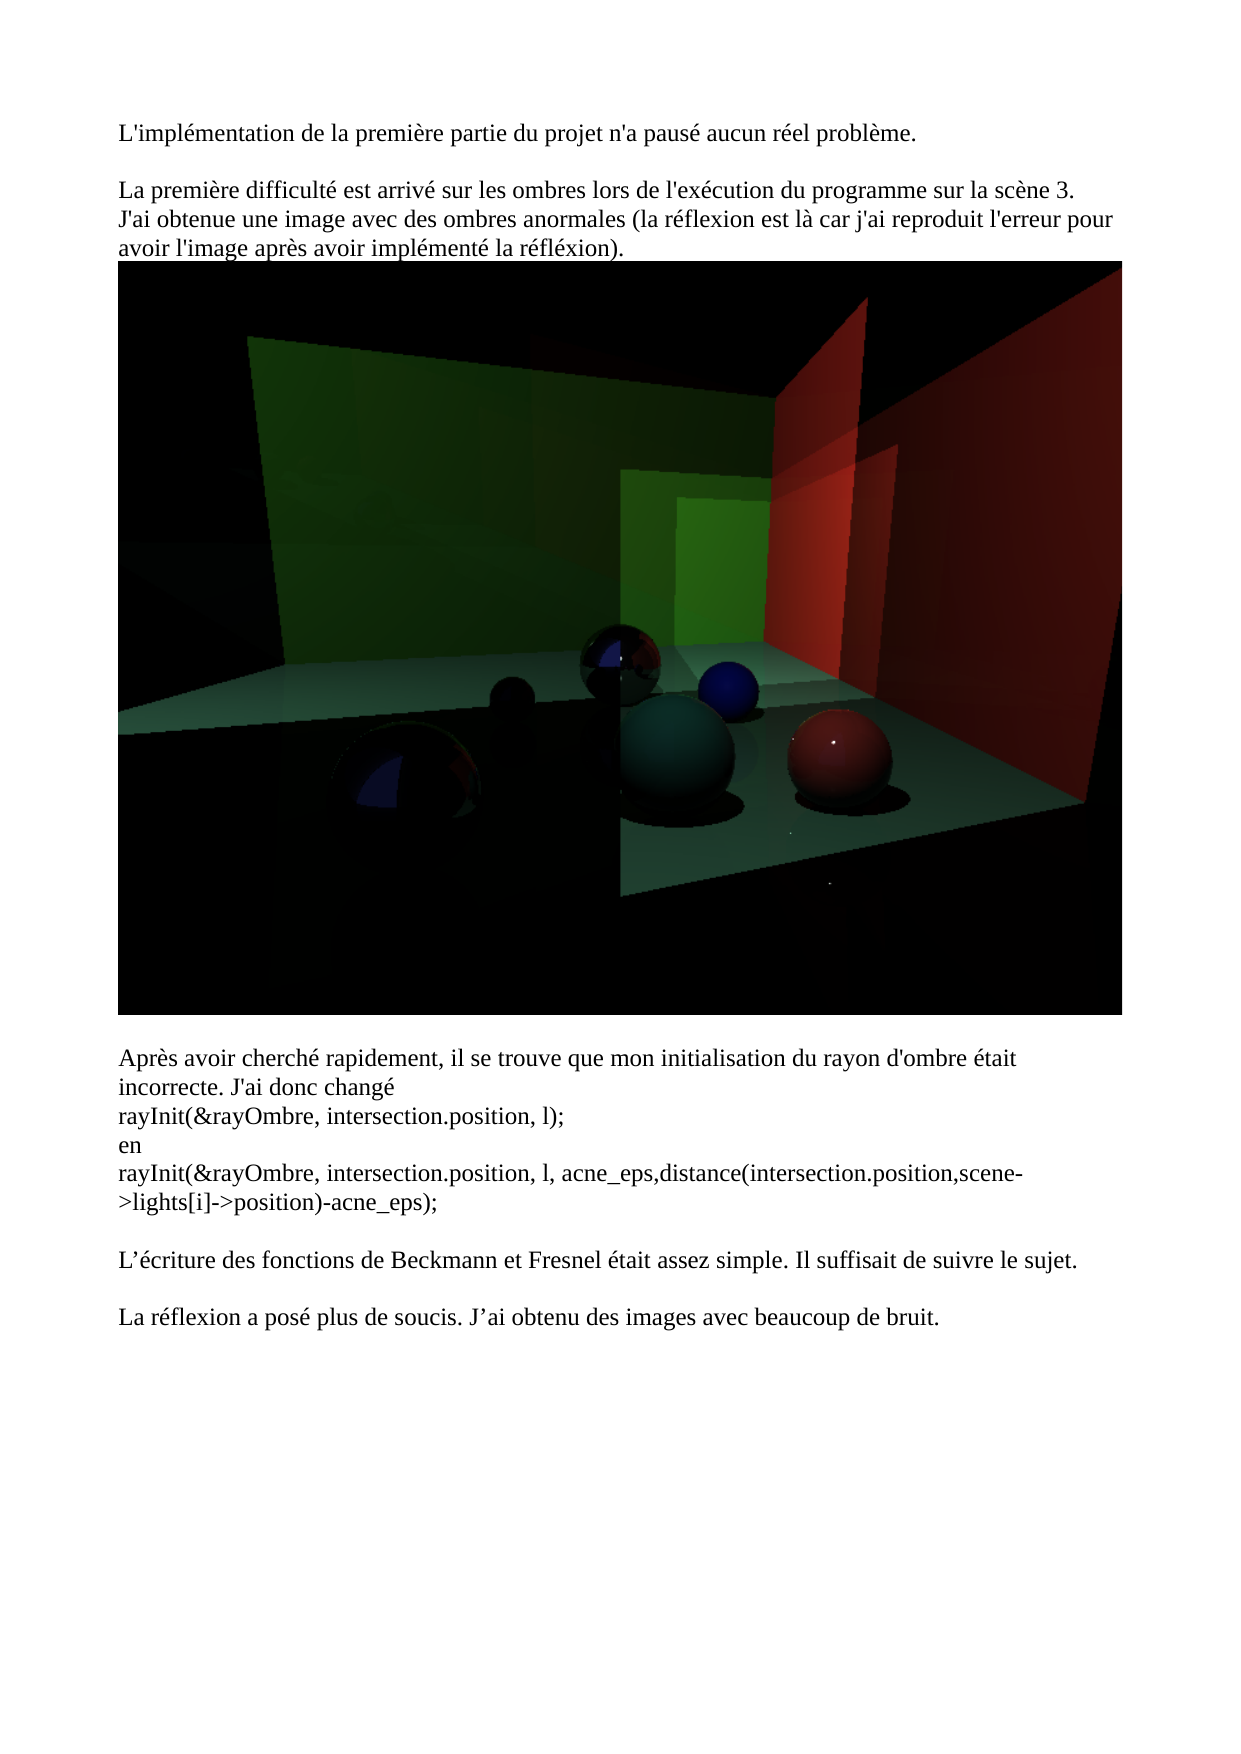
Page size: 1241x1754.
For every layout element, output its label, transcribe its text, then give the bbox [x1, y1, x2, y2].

text La première difficulté est arrivé sur les ombres lors de l'exécution du programme sur la scène 3. [118, 176, 1122, 204]
text rayInit(&rayOmbre, intersection.position, l, acne_eps,distance(intersection.position,scene->lights[i]->position)-acne_eps); [118, 1158, 1122, 1216]
text L’écriture des fonctions de Beckmann et Fresnel était assez simple. Il suffisait de suivre le sujet. [118, 1245, 1122, 1273]
text Après avoir cherché rapidement, il se trouve que mon initialisation du rayon d'ombre était incorrecte. J'ai donc changé [118, 1043, 1122, 1101]
text La réflexion a posé plus de soucis. J’ai obtenu des images avec beaucoup de bruit. [118, 1302, 1122, 1331]
text en [118, 1130, 1122, 1158]
text rayInit(&rayOmbre, intersection.position, l); [118, 1101, 1122, 1130]
text L'implémentation de la première partie du projet n'a pausé aucun réel problème. [118, 118, 1122, 147]
picture [118, 261, 1123, 1015]
text J'ai obtenue une image avec des ombres anormales (la réflexion est là car j'ai reproduit l'erreur pour avoir l'image après avoir implémenté la réfléxion). [118, 204, 1122, 261]
